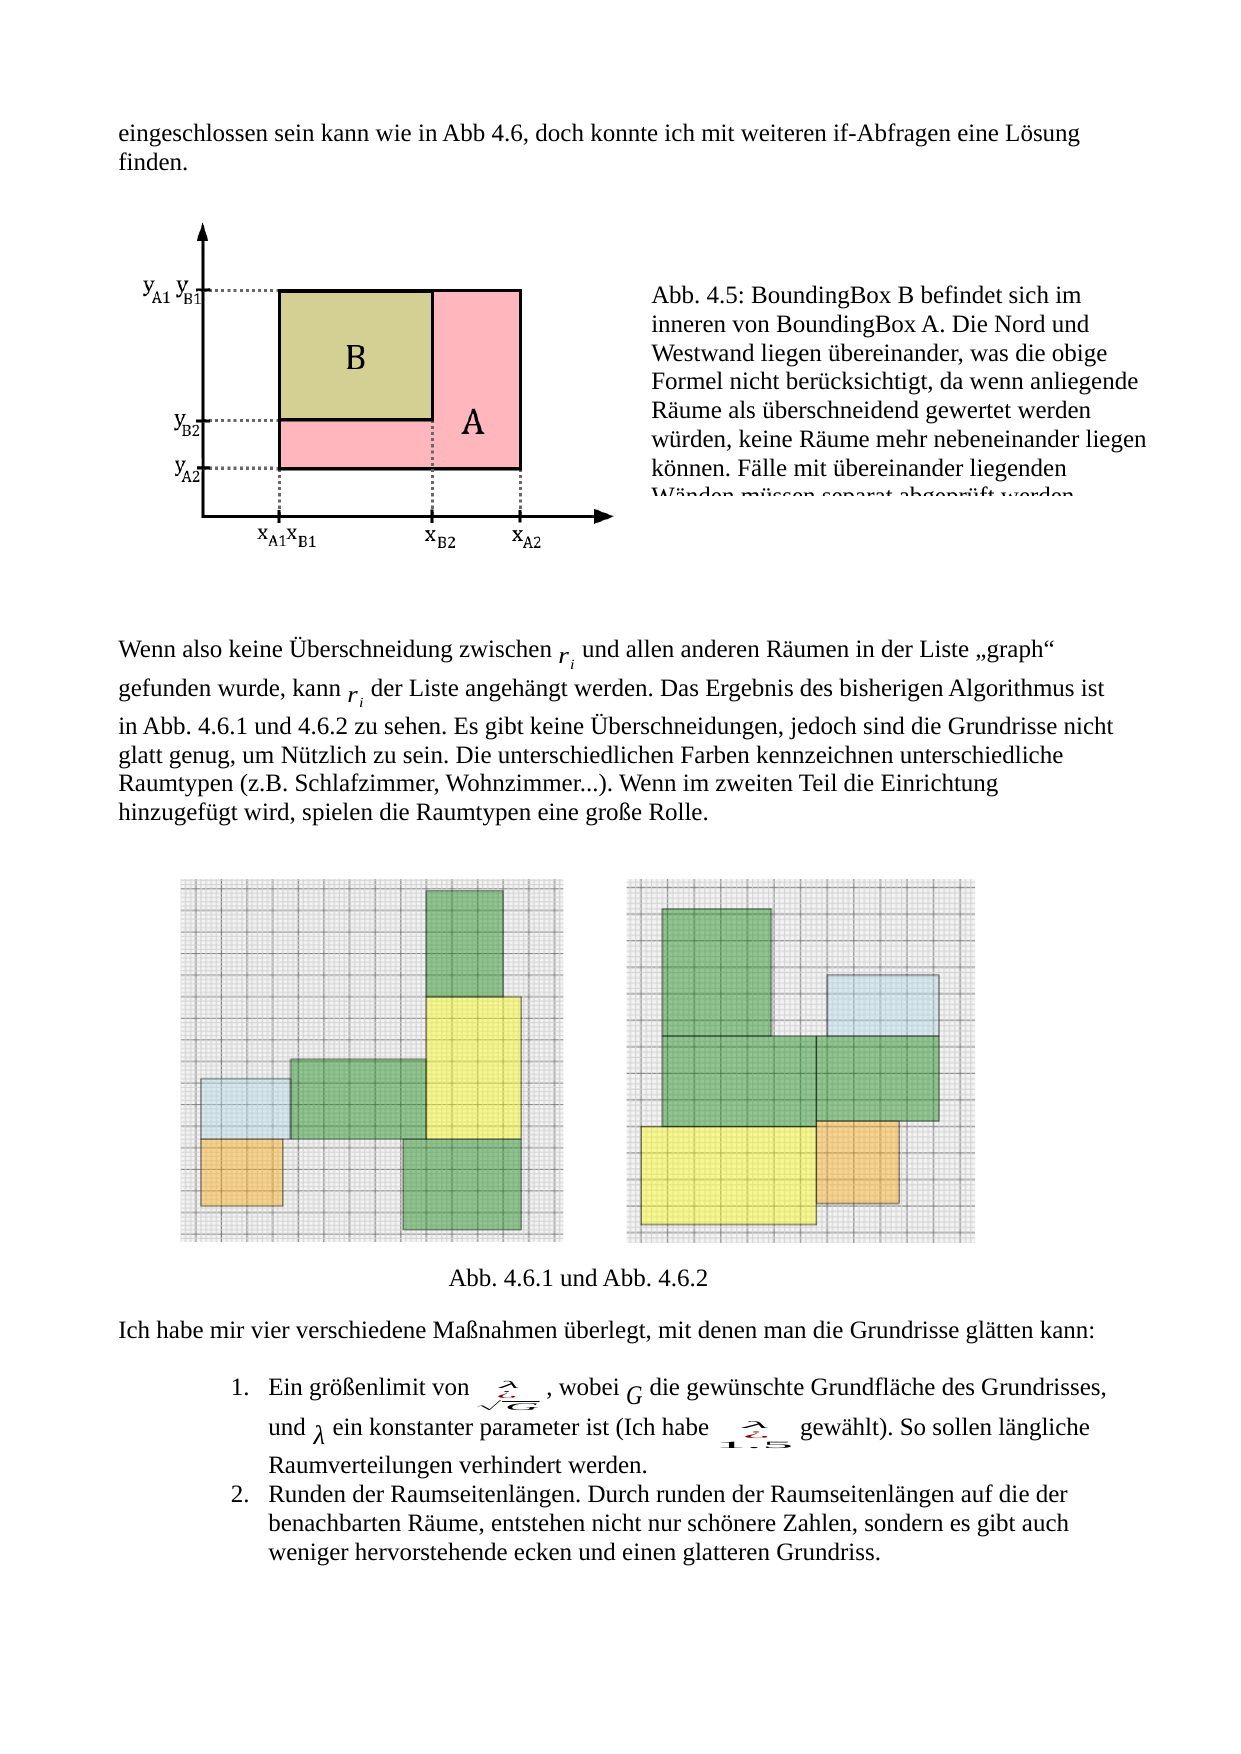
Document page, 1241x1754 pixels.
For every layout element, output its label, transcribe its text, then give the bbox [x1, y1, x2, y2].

list Ein größenlimit von , wobei die gewünschte Grundfläche des Grundrisses, und ein konstanter parameter ist (Ich habe gewählt). So sollen längliche Raumverteilungen verhindert werden. [231, 1372, 1122, 1479]
text Ich habe mir vier verschiedene Maßnahmen überlegt, mit denen man die Grundrisse glätten kann: [118, 1315, 1122, 1343]
text eingeschlossen sein kann wie in Abb 4.6, doch konnte ich mit weiteren if-Abfragen eine Lösung finden. [118, 118, 1122, 176]
text Wenn also keine Überschneidung zwischen und allen anderen Räumen in der Liste „graph“ gefunden wurde, kann der Liste angehängt werden. Das Ergebnis des bisherigen Algorithmus ist in Abb. 4.6.1 und 4.6.2 zu sehen. Es gibt keine Überschneidungen, jedoch sind die Grundrisse nicht glatt genug, um Nützlich zu sein. Die unterschiedlichen Farben kennzeichnen unterschiedliche Raumtypen (z.B. Schlafzimmer, Wohnzimmer...). Wenn im zweiten Teil die Einrichtung hinzugefügt wird, spielen die Raumtypen eine große Rolle. [118, 634, 1122, 826]
text Abb. 4.5: BoundingBox B befindet sich im inneren von BoundingBox A. Die Nord und Westwand liegen übereinander, was die obige Formel nicht berücksichtigt, da wenn anliegende Räume als überschneidend gewertet werden würden, keine Räume mehr nebeneinander liegen können. Fälle mit übereinander liegenden Wänden müssen separat abgeprüft werden. [651, 280, 1154, 496]
text Abb. 4.6.1 und Abb. 4.6.2 [448, 1263, 721, 1292]
list Runden der Raumseitenlängen. Durch runden der Raumseitenlängen auf die der benachbarten Räume, entstehen nicht nur schönere Zahlen, sondern es gibt auch weniger hervorstehende ecken und einen glatteren Grundriss. [231, 1479, 1122, 1565]
